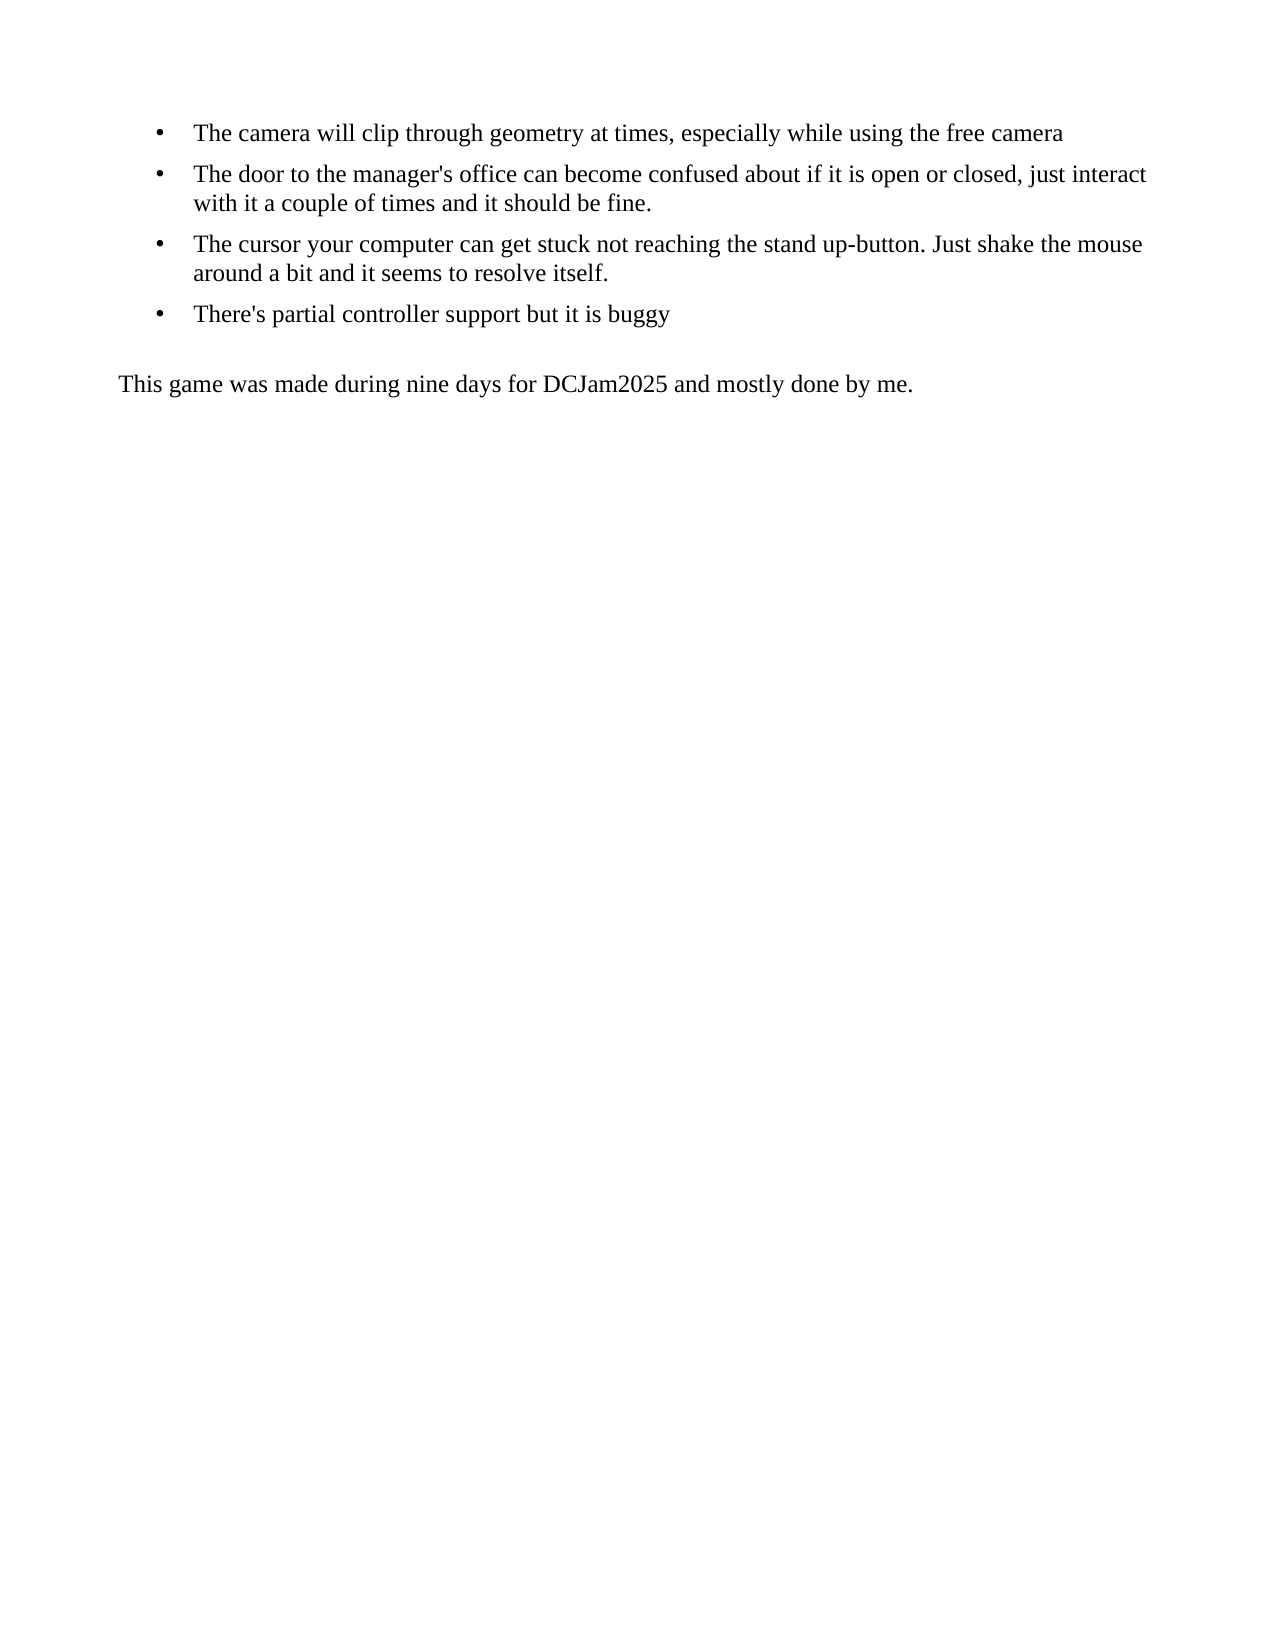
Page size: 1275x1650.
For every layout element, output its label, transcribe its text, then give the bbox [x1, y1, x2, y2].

list There's partial controller support but it is buggy [156, 299, 1157, 328]
list The camera will clip through geometry at times, especially while using the free camera [156, 118, 1157, 147]
list The cursor your computer can get stuck not reaching the stand up-button. Just shake the mouse around a bit and it seems to resolve itself. [156, 229, 1157, 287]
list The door to the manager's office can become confused about if it is open or closed, just interact with it a couple of times and it should be fine. [156, 159, 1157, 217]
text This game was made during nine days for DCJam2025 and mostly done by me. [118, 341, 1157, 398]
